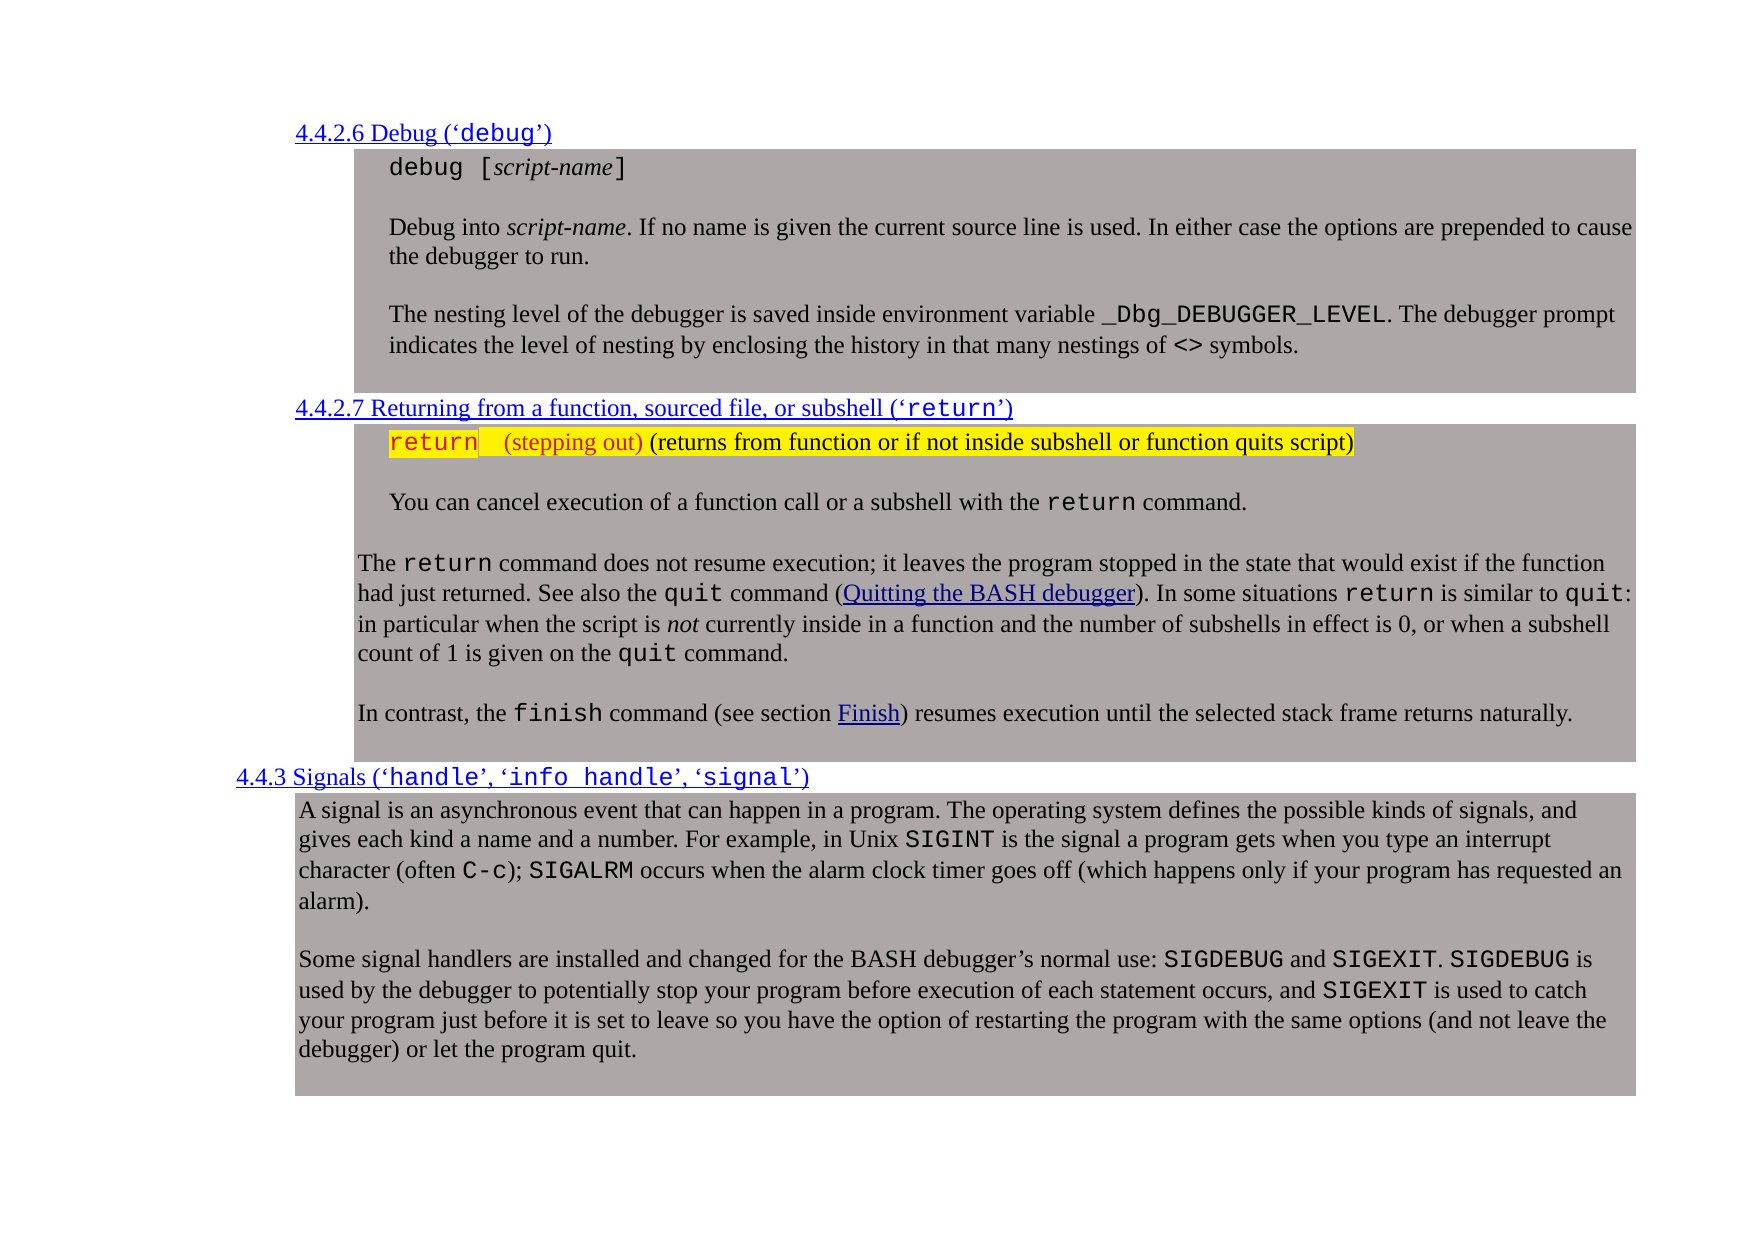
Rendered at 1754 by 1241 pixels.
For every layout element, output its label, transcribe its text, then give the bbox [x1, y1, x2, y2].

subtitle 4.4.3 Signals (‘handle’, ‘info handle’, ‘signal’) [236, 762, 1636, 792]
table_header debug [script-name] Debug into script-name. If no name is given the current source line is used. In either case the options are prepended to cause the debugger to run. The nesting level of the debugger is saved inside environment variable _Dbg_DEBUGGER_LEVEL. The debugger prompt indicates the level of nesting by enclosing the history in that many nestings of <> symbols. [354, 149, 1636, 393]
subtitle 4.4.2.7 Returning from a function, sourced file, or subshell (‘return’) [295, 393, 1636, 424]
table_header return (stepping out) (returns from function or if not inside subshell or function quits script) You can cancel execution of a function call or a subshell with the return command. The return command does not resume execution; it leaves the program stopped in the state that would exist if the function had just returned. See also the quit command (Quitting the BASH debugger). In some situations return is similar to quit: in particular when the script is not currently inside in a function and the number of subshells in effect is 0, or when a subshell count of 1 is given on the quit command. In contrast, the finish command (see section Finish) resumes execution until the selected stack frame returns naturally. [354, 424, 1636, 762]
table_header A signal is an asynchronous event that can happen in a program. The operating system defines the possible kinds of signals, and gives each kind a name and a number. For example, in Unix SIGINT is the signal a program gets when you type an interrupt character (often C-c); SIGALRM occurs when the alarm clock timer goes off (which happens only if your program has requested an alarm). Some signal handlers are installed and changed for the BASH debugger’s normal use: SIGDEBUG and SIGEXIT. SIGDEBUG is used by the debugger to potentially stop your program before execution of each statement occurs, and SIGEXIT is used to catch your program just before it is set to leave so you have the option of restarting the program with the same options (and not leave the debugger) or let the program quit. [295, 793, 1636, 1096]
subtitle 4.4.2.6 Debug (‘debug’) [295, 118, 1636, 149]
